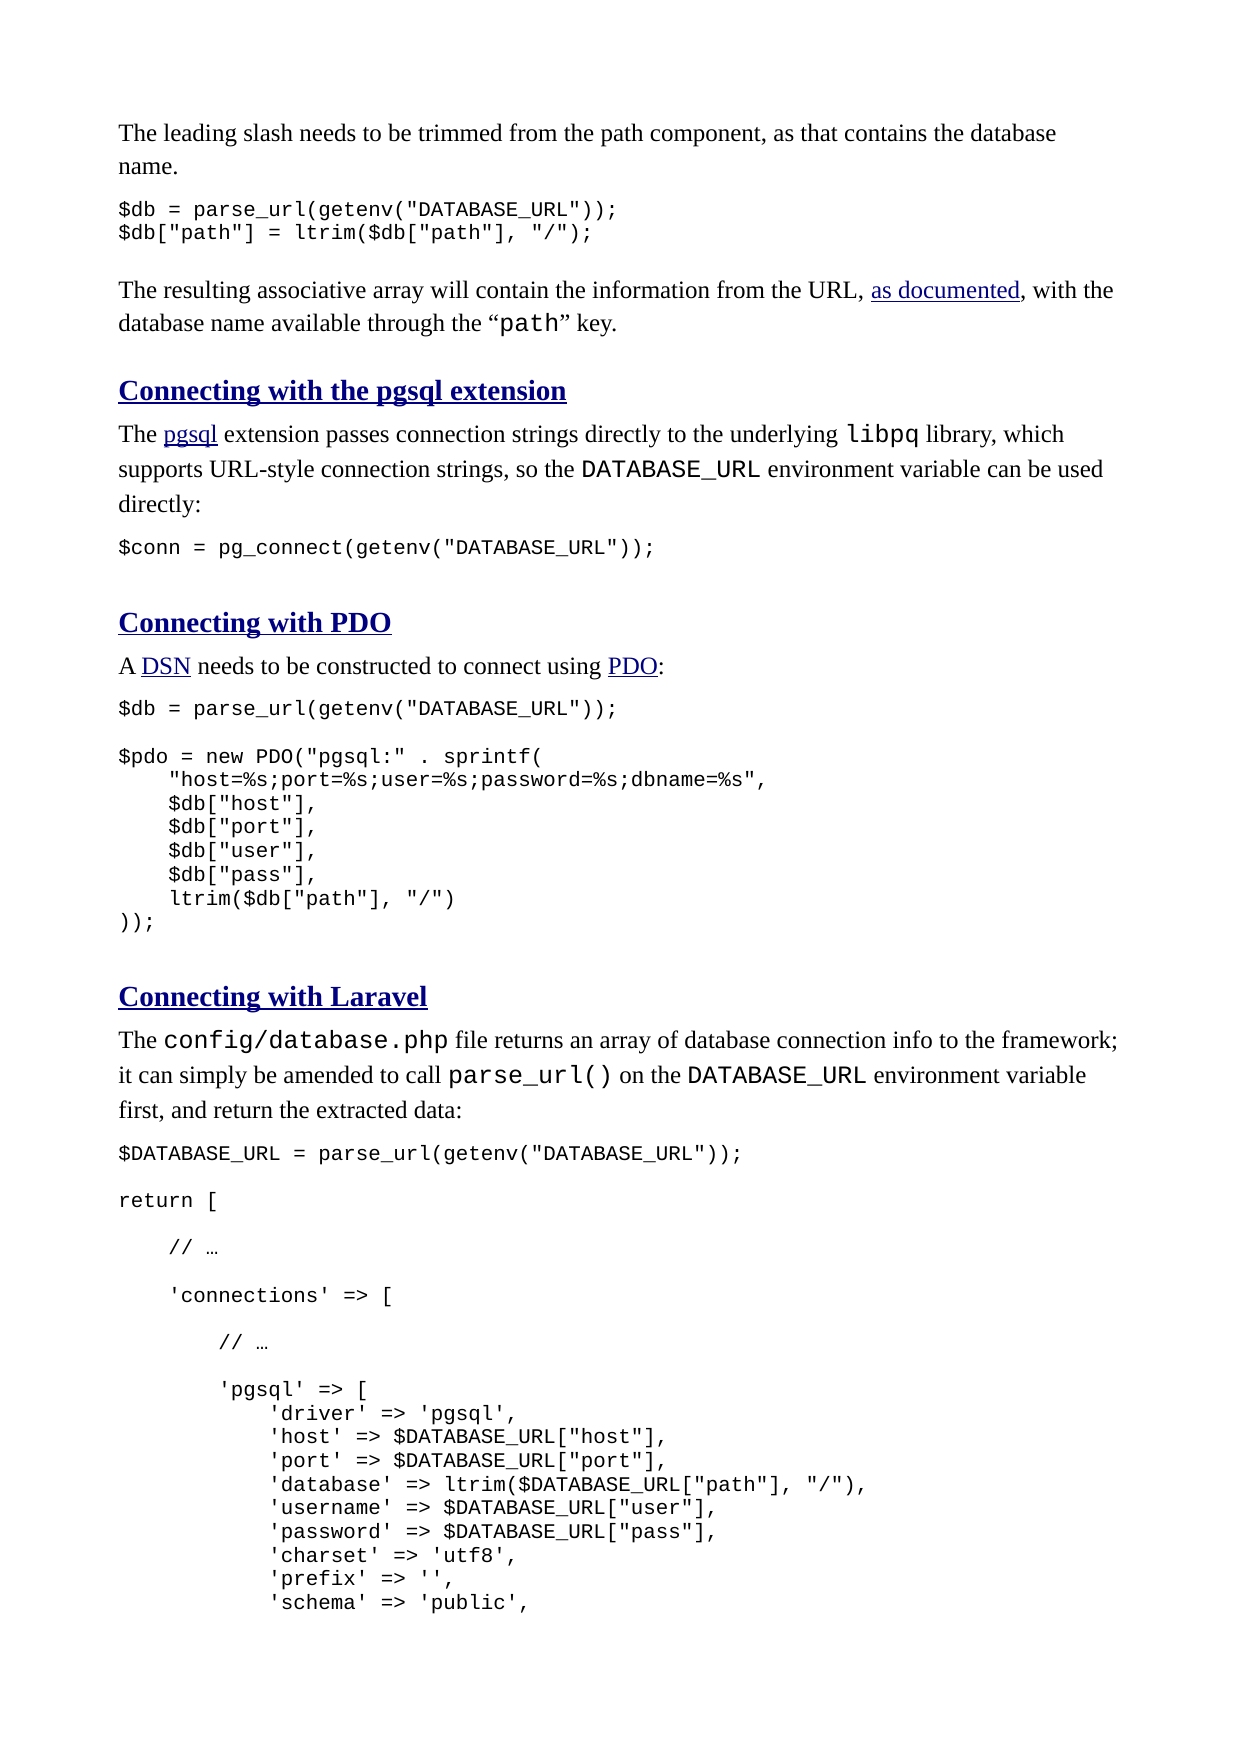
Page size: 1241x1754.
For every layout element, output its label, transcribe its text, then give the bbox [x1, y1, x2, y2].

text $db["pass"], [118, 864, 1122, 887]
text The resulting associative array will contain the information from the URL, as documented, with the database name available through the “path” key. [118, 276, 1122, 339]
text // … [118, 1332, 1122, 1356]
text $db["port"], [118, 817, 1122, 840]
text 'database' => ltrim($DATABASE_URL["path"], "/"), [118, 1474, 1122, 1497]
text $db = parse_url(getenv("DATABASE_URL")); [118, 199, 1122, 222]
subtitle Connecting with Laravel [118, 979, 1122, 1012]
text A DSN needs to be constructed to connect using PDO: [118, 651, 1122, 679]
text The config/database.php file returns an array of database connection info to the framework; it can simply be amended to call parse_url() on the DATABASE_URL environment variable first, and return the extracted data: [118, 1025, 1122, 1124]
text 'username' => $DATABASE_URL["user"], [118, 1497, 1122, 1521]
text ltrim($db["path"], "/") [118, 887, 1122, 911]
text )); [118, 911, 1122, 935]
subtitle Connecting with the pgsql extension [118, 373, 1122, 407]
text The leading slash needs to be trimmed from the path component, as that contains the database name. [118, 118, 1122, 180]
text 'pgsql' => [ [118, 1379, 1122, 1403]
text // … [118, 1237, 1122, 1261]
text 'prefix' => '', [118, 1568, 1122, 1592]
text $db["host"], [118, 793, 1122, 817]
text 'port' => $DATABASE_URL["port"], [118, 1450, 1122, 1474]
text 'password' => $DATABASE_URL["pass"], [118, 1521, 1122, 1545]
text $db["path"] = ltrim($db["path"], "/"); [118, 222, 1122, 246]
subtitle Connecting with PDO [118, 605, 1122, 638]
text 'connections' => [ [118, 1284, 1122, 1308]
text $conn = pg_connect(getenv("DATABASE_URL")); [118, 537, 1122, 561]
text $db = parse_url(getenv("DATABASE_URL")); [118, 698, 1122, 722]
text return [ [118, 1190, 1122, 1214]
text 'host' => $DATABASE_URL["host"], [118, 1426, 1122, 1450]
text $db["user"], [118, 840, 1122, 864]
text 'schema' => 'public', [118, 1592, 1122, 1616]
text 'charset' => 'utf8', [118, 1545, 1122, 1568]
text 'driver' => 'pgsql', [118, 1403, 1122, 1426]
text $DATABASE_URL = parse_url(getenv("DATABASE_URL")); [118, 1143, 1122, 1166]
text "host=%s;port=%s;user=%s;password=%s;dbname=%s", [118, 769, 1122, 793]
text The pgsql extension passes connection strings directly to the underlying libpq library, which supports URL-style connection strings, so the DATABASE_URL environment variable can be used directly: [118, 419, 1122, 518]
text $pdo = new PDO("pgsql:" . sprintf( [118, 746, 1122, 769]
